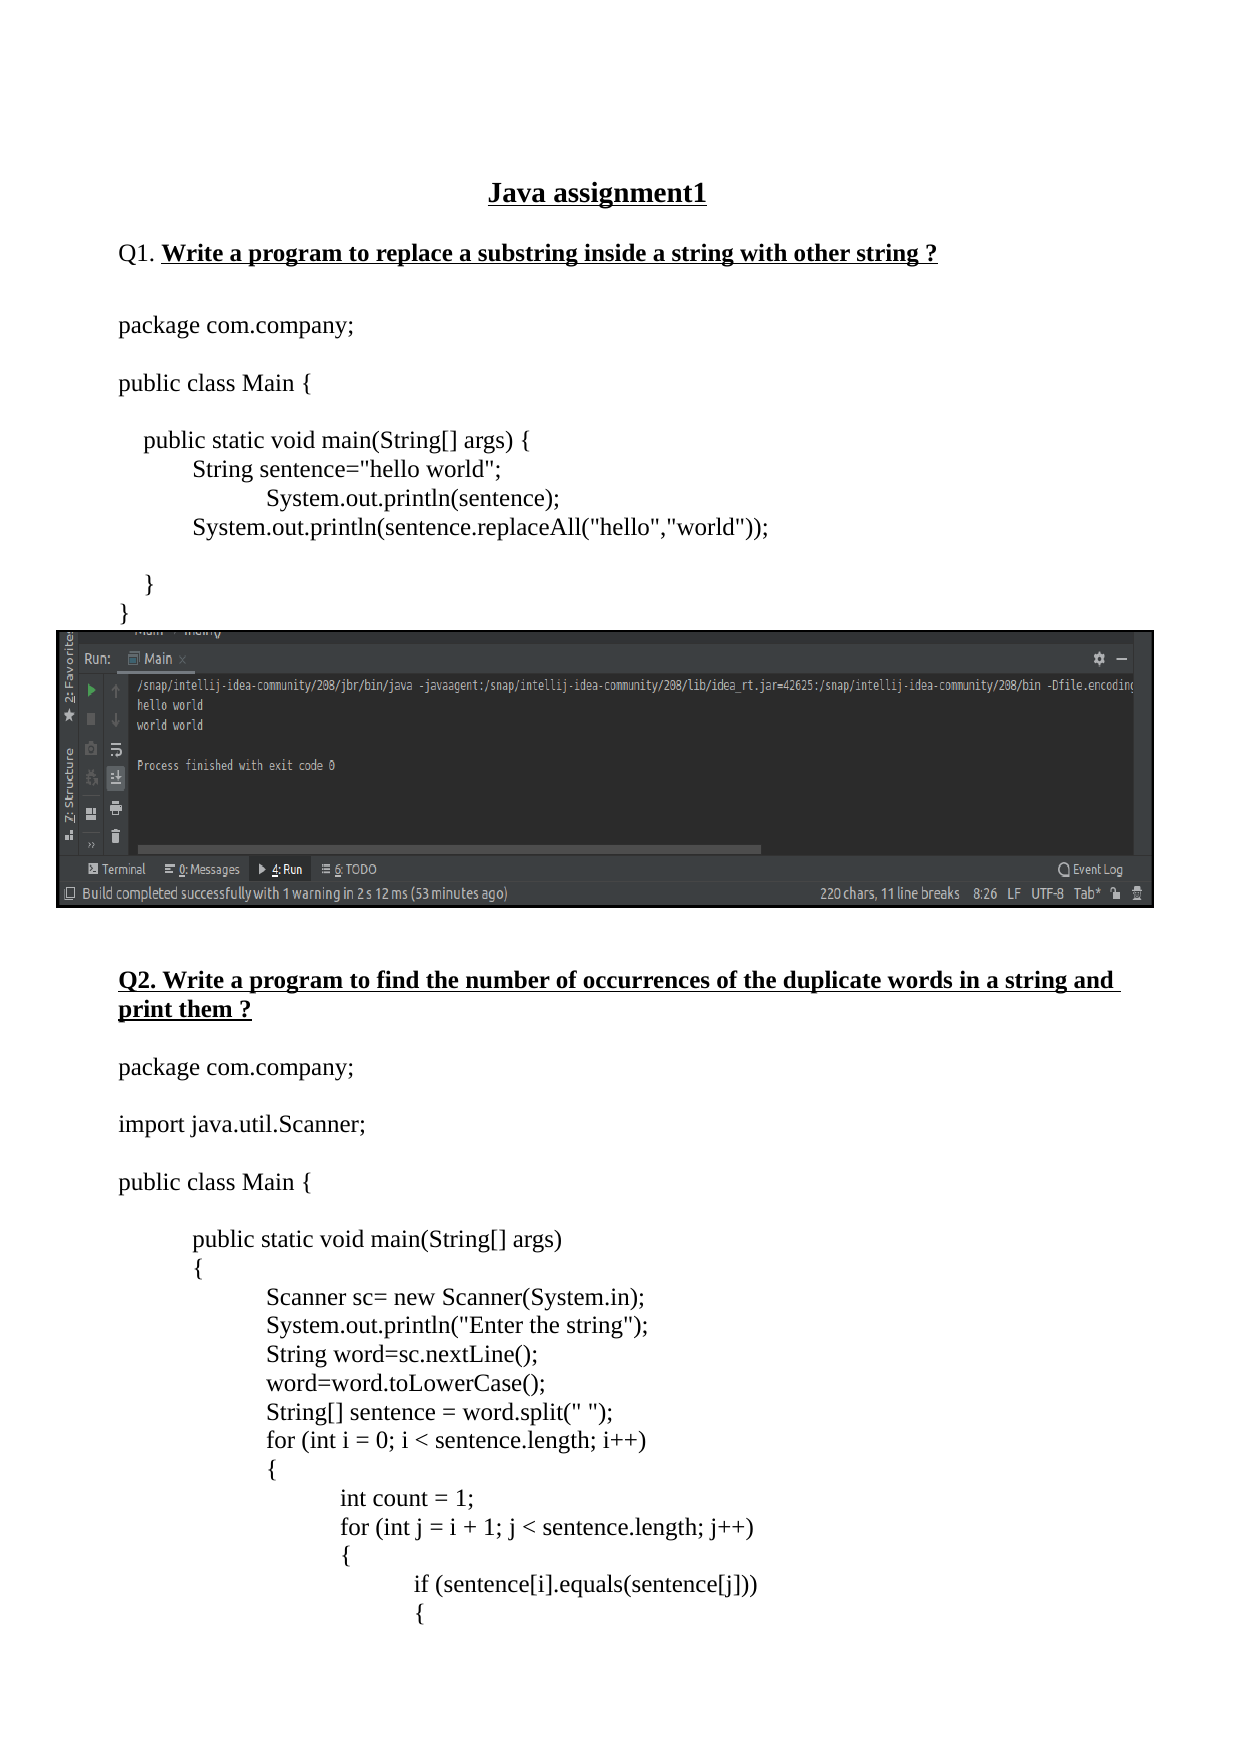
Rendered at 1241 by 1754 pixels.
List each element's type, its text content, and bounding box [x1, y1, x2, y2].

text if (sentence[i].equals(sentence[j])) [118, 1569, 1122, 1598]
text { [118, 1253, 1122, 1282]
text Java assignment1 [118, 176, 1122, 209]
text public class Main { [118, 368, 1122, 397]
text Q1. Write a program to replace a substring inside a string with other string ? [118, 238, 1122, 267]
text } [118, 569, 1122, 598]
picture [59, 632, 1152, 905]
text for (int j = i + 1; j < sentence.length; j++) [118, 1512, 1122, 1541]
text System.out.println("Enter the string"); [118, 1311, 1122, 1339]
text Scanner sc= new Scanner(System.in); [118, 1282, 1122, 1311]
text { [118, 1541, 1122, 1569]
text { [118, 1598, 1122, 1627]
text int count = 1; [118, 1483, 1122, 1512]
text System.out.println(sentence); [118, 483, 1122, 512]
text public class Main { [118, 1167, 1122, 1196]
text } [118, 598, 1122, 627]
text for (int i = 0; i < sentence.length; i++) [118, 1426, 1122, 1454]
text import java.util.Scanner; [118, 1109, 1122, 1138]
text word=word.toLowerCase(); [118, 1368, 1122, 1397]
text String sentence="hello world"; [118, 454, 1122, 483]
text public static void main(String[] args) { [118, 425, 1122, 454]
text { [118, 1454, 1122, 1483]
text String[] sentence = word.split(" "); [118, 1397, 1122, 1426]
text String word=sc.nextLine(); [118, 1339, 1122, 1368]
text Q2. Write a program to find the number of occurrences of the duplicate words in a string and print them ? [118, 937, 1122, 1023]
text package com.company; [118, 1052, 1122, 1081]
text public static void main(String[] args) [118, 1224, 1122, 1253]
text System.out.println(sentence.replaceAll("hello","world")); [118, 512, 1122, 540]
text package com.company; [118, 310, 1122, 339]
